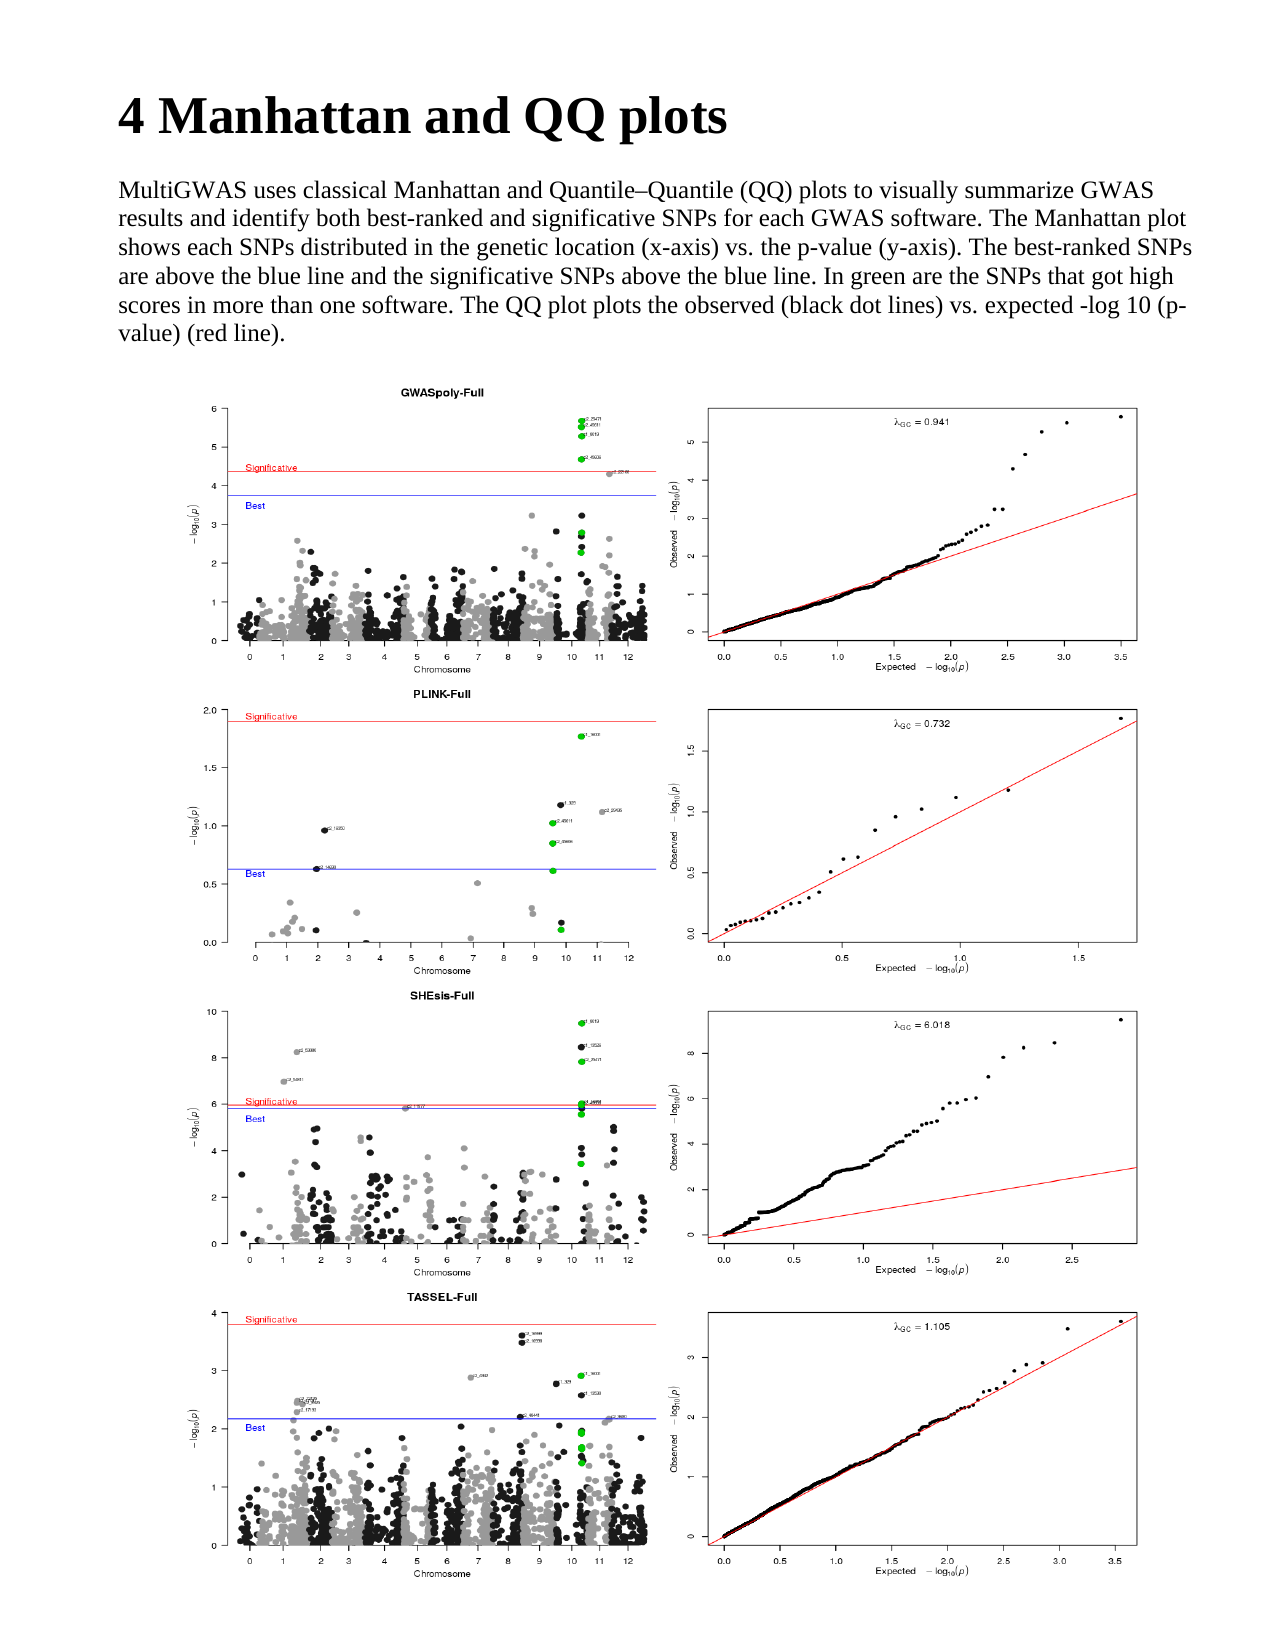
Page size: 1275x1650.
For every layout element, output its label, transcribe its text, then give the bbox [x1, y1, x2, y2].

picture [187, 376, 1148, 1582]
text MultiGWAS uses classical Manhattan and Quantile–Quantile (QQ) plots to visually summarize GWAS results and identify both best-ranked and significative SNPs for each GWAS software. The Manhattan plot shows each SNPs distributed in the genetic location (x-axis) vs. the p-value (y-axis). The best-ranked SNPs are above the blue line and the significative SNPs above the blue line. In green are the SNPs that got high scores in more than one software. The QQ plot plots the observed (black dot lines) vs. expected -log 10 (p-value) (red line). [118, 175, 1216, 347]
subtitle 4 Manhattan and QQ plots [118, 84, 1216, 145]
